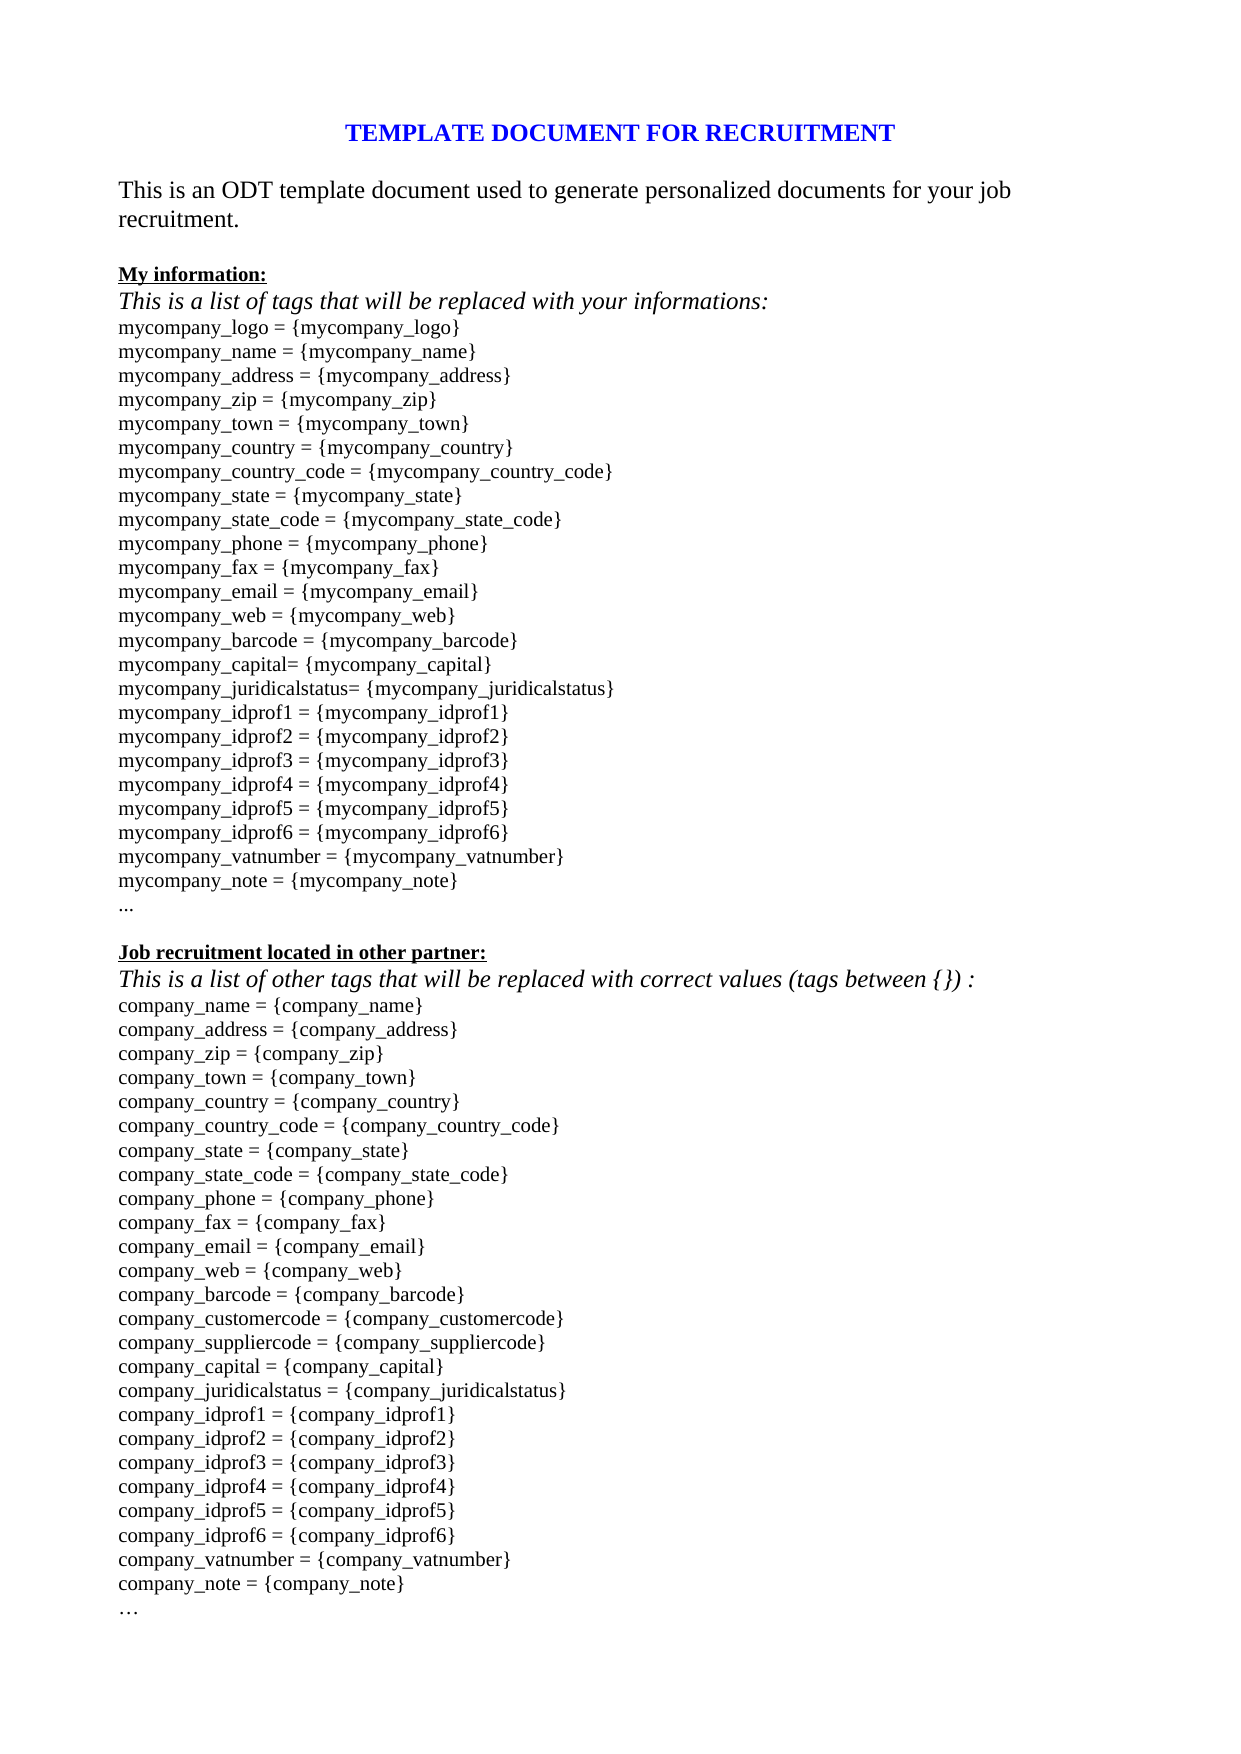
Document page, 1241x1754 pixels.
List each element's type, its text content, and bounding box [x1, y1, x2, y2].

text … [118, 1595, 1122, 1619]
text ... [118, 892, 1122, 916]
text company_country = {company_country} [118, 1089, 1122, 1113]
text company_note = {company_note} [118, 1571, 1122, 1595]
text company_fax = {company_fax} [118, 1210, 1122, 1234]
text company_country_code = {company_country_code} [118, 1113, 1122, 1137]
text mycompany_web = {mycompany_web} [118, 603, 1122, 627]
text company_vatnumber = {company_vatnumber} [118, 1547, 1122, 1571]
text mycompany_country_code = {mycompany_country_code} [118, 459, 1122, 483]
text This is an ODT template document used to generate personalized documents for your job recruitment. [118, 176, 1122, 233]
text Job recruitment located in other partner: [118, 940, 1122, 964]
text mycompany_idprof4 = {mycompany_idprof4} [118, 772, 1122, 796]
text mycompany_capital= {mycompany_capital} [118, 652, 1122, 676]
text company_zip = {company_zip} [118, 1041, 1122, 1065]
text This is a list of tags that will be replaced with your informations: [118, 286, 1122, 315]
text mycompany_phone = {mycompany_phone} [118, 531, 1122, 555]
text mycompany_email = {mycompany_email} [118, 579, 1122, 603]
text company_idprof2 = {company_idprof2} [118, 1426, 1122, 1450]
text company_name = {company_name} [118, 993, 1122, 1017]
text mycompany_idprof1 = {mycompany_idprof1} [118, 700, 1122, 724]
text company_email = {company_email} [118, 1234, 1122, 1258]
text My information: [118, 262, 1122, 286]
text mycompany_town = {mycompany_town} [118, 411, 1122, 435]
text TEMPLATE DOCUMENT FOR RECRUITMENT [118, 118, 1122, 147]
text mycompany_idprof5 = {mycompany_idprof5} [118, 796, 1122, 820]
text company_idprof1 = {company_idprof1} [118, 1402, 1122, 1426]
text mycompany_zip = {mycompany_zip} [118, 387, 1122, 411]
text mycompany_barcode = {mycompany_barcode} [118, 627, 1122, 652]
text mycompany_address = {mycompany_address} [118, 363, 1122, 387]
text mycompany_idprof3 = {mycompany_idprof3} [118, 748, 1122, 772]
text company_address = {company_address} [118, 1017, 1122, 1041]
text company_state_code = {company_state_code} [118, 1162, 1122, 1186]
text company_juridicalstatus = {company_juridicalstatus} [118, 1378, 1122, 1402]
text company_phone = {company_phone} [118, 1186, 1122, 1210]
text mycompany_vatnumber = {mycompany_vatnumber} [118, 844, 1122, 868]
text company_idprof4 = {company_idprof4} [118, 1474, 1122, 1498]
text company_state = {company_state} [118, 1137, 1122, 1162]
text company_capital = {company_capital} [118, 1354, 1122, 1378]
text company_idprof6 = {company_idprof6} [118, 1522, 1122, 1547]
text mycompany_fax = {mycompany_fax} [118, 555, 1122, 579]
text mycompany_state_code = {mycompany_state_code} [118, 507, 1122, 531]
text company_idprof3 = {company_idprof3} [118, 1450, 1122, 1474]
text This is a list of other tags that will be replaced with correct values (tags between {}) : [118, 964, 1122, 993]
text mycompany_state = {mycompany_state} [118, 483, 1122, 507]
text company_barcode = {company_barcode} [118, 1282, 1122, 1306]
text company_town = {company_town} [118, 1065, 1122, 1089]
text mycompany_logo = {mycompany_logo} [118, 315, 1122, 339]
text mycompany_country = {mycompany_country} [118, 435, 1122, 459]
text mycompany_idprof2 = {mycompany_idprof2} [118, 724, 1122, 748]
text company_suppliercode = {company_suppliercode} [118, 1330, 1122, 1354]
text company_customercode = {company_customercode} [118, 1306, 1122, 1330]
text company_web = {company_web} [118, 1258, 1122, 1282]
text mycompany_juridicalstatus= {mycompany_juridicalstatus} [118, 676, 1122, 700]
text company_idprof5 = {company_idprof5} [118, 1498, 1122, 1522]
text mycompany_note = {mycompany_note} [118, 868, 1122, 892]
text mycompany_idprof6 = {mycompany_idprof6} [118, 820, 1122, 844]
text mycompany_name = {mycompany_name} [118, 339, 1122, 363]
